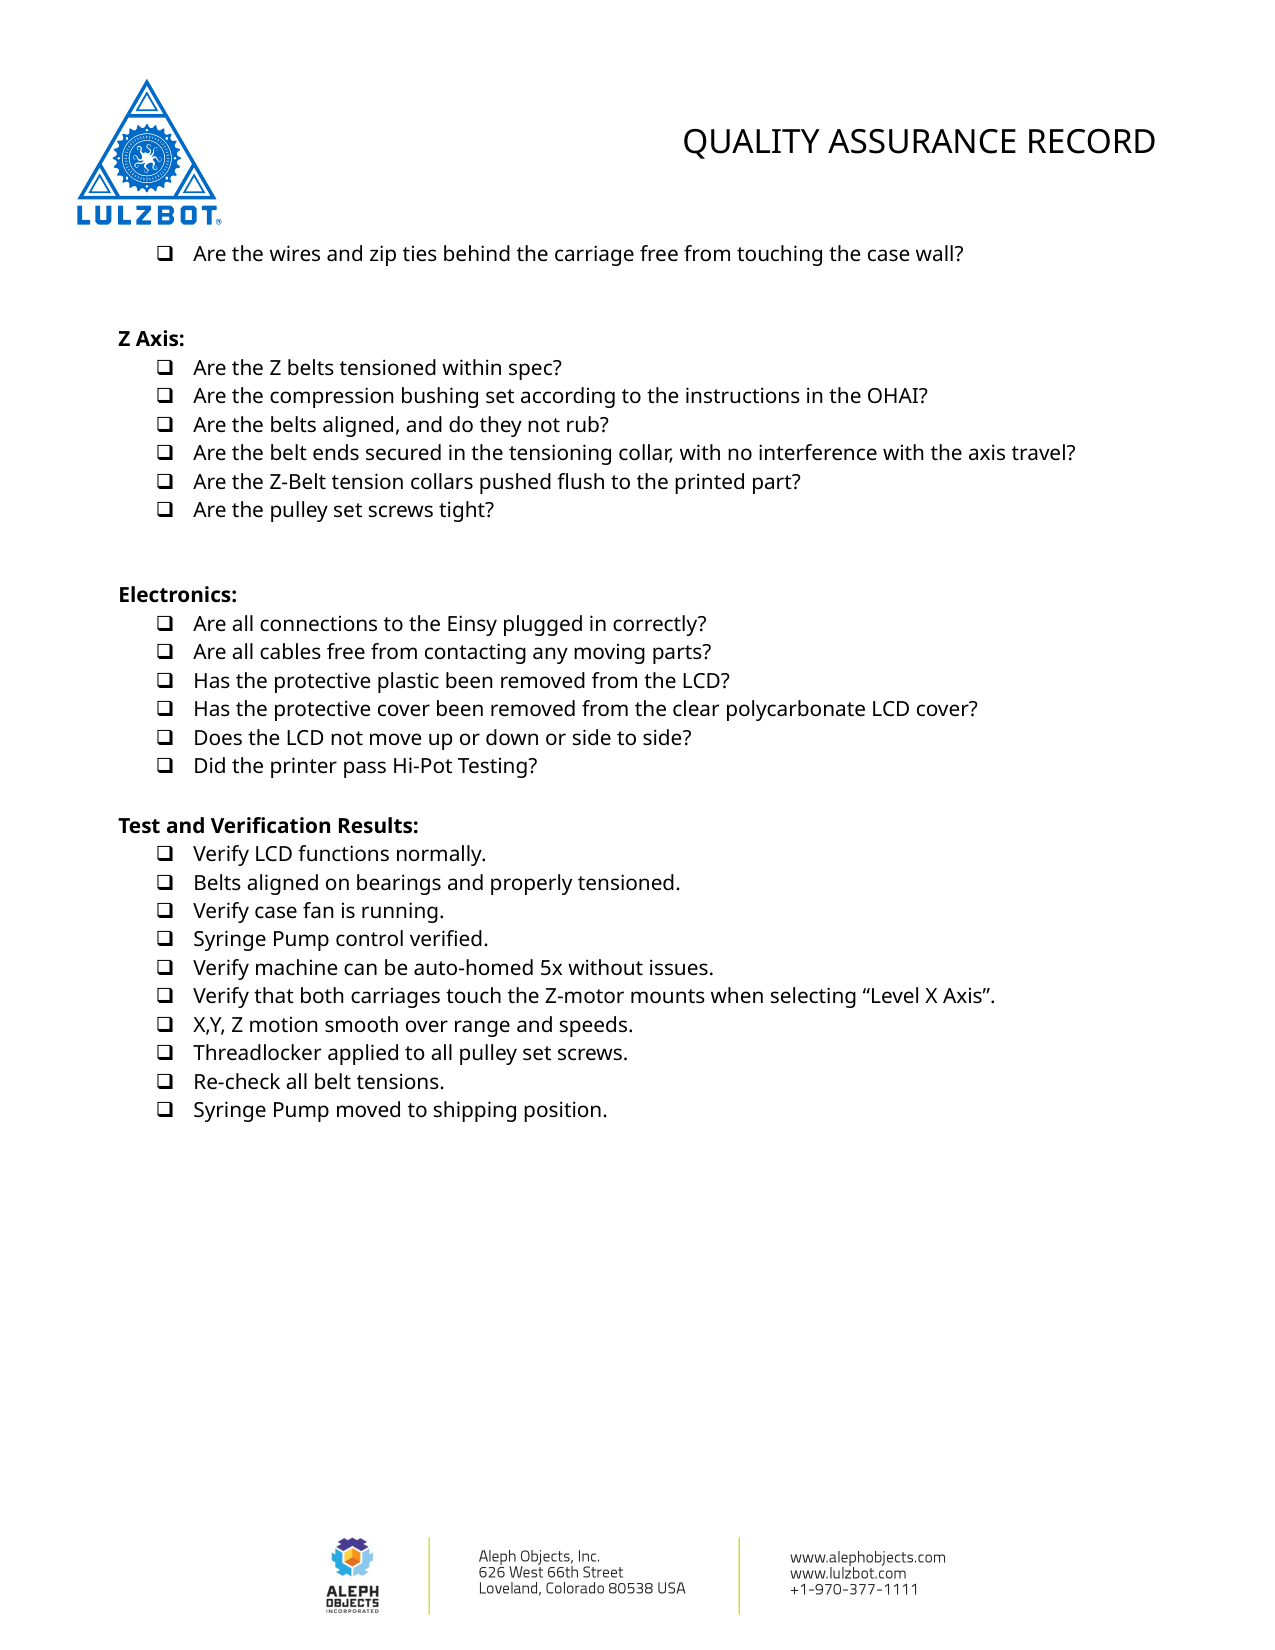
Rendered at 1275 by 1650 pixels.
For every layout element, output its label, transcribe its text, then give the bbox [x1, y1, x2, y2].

list Verify case fan is running. [156, 896, 1157, 924]
list X,Y, Z motion smooth over range and speeds. [156, 1010, 1176, 1038]
list Threadlocker applied to all pulley set screws. [156, 1038, 1157, 1067]
list Syringe Pump moved to shipping position. [156, 1095, 1157, 1124]
text Z Axis: [118, 324, 1157, 353]
list Are the belt ends secured in the tensioning collar, with no interference with the axis travel? [156, 438, 1157, 467]
list Has the protective plastic been removed from the LCD? [156, 666, 1157, 694]
list Re-check all belt tensions. [156, 1067, 1176, 1095]
list Are the compression bushing set according to the instructions in the OHAI? [156, 381, 1157, 410]
list Are all connections to the Einsy plugged in correctly? [156, 609, 1157, 637]
list Are all cables free from contacting any moving parts? [156, 637, 1157, 666]
list Are the wires and zip ties behind the carriage free from touching the case wall? [156, 193, 1157, 268]
list Belts aligned on bearings and properly tensioned. [156, 868, 1157, 896]
list Did the printer pass Hi-Pot Testing? [156, 751, 1157, 779]
list Are the Z belts tensioned within spec? [156, 353, 1157, 381]
text Test and Verification Results: [118, 811, 1176, 839]
list Are the Z-Belt tension collars pushed flush to the printed part? [156, 467, 1157, 495]
list Verify LCD functions normally. [156, 839, 1157, 868]
list Verify that both carriages touch the Z-motor mounts when selecting “Level X Axis”. [156, 981, 1157, 1010]
list Does the LCD not move up or down or side to side? [156, 723, 1157, 751]
list Has the protective cover been removed from the clear polycarbonate LCD cover? [156, 694, 1157, 723]
picture [0, 1500, 1275, 1650]
text Electronics: [118, 581, 1157, 609]
list Are the belts aligned, and do they not rub? [156, 410, 1157, 438]
list Are the pulley set screws tight? [156, 495, 1157, 524]
list Verify machine can be auto-homed 5x without issues. [156, 953, 1157, 981]
list Syringe Pump control verified. [156, 924, 1157, 953]
